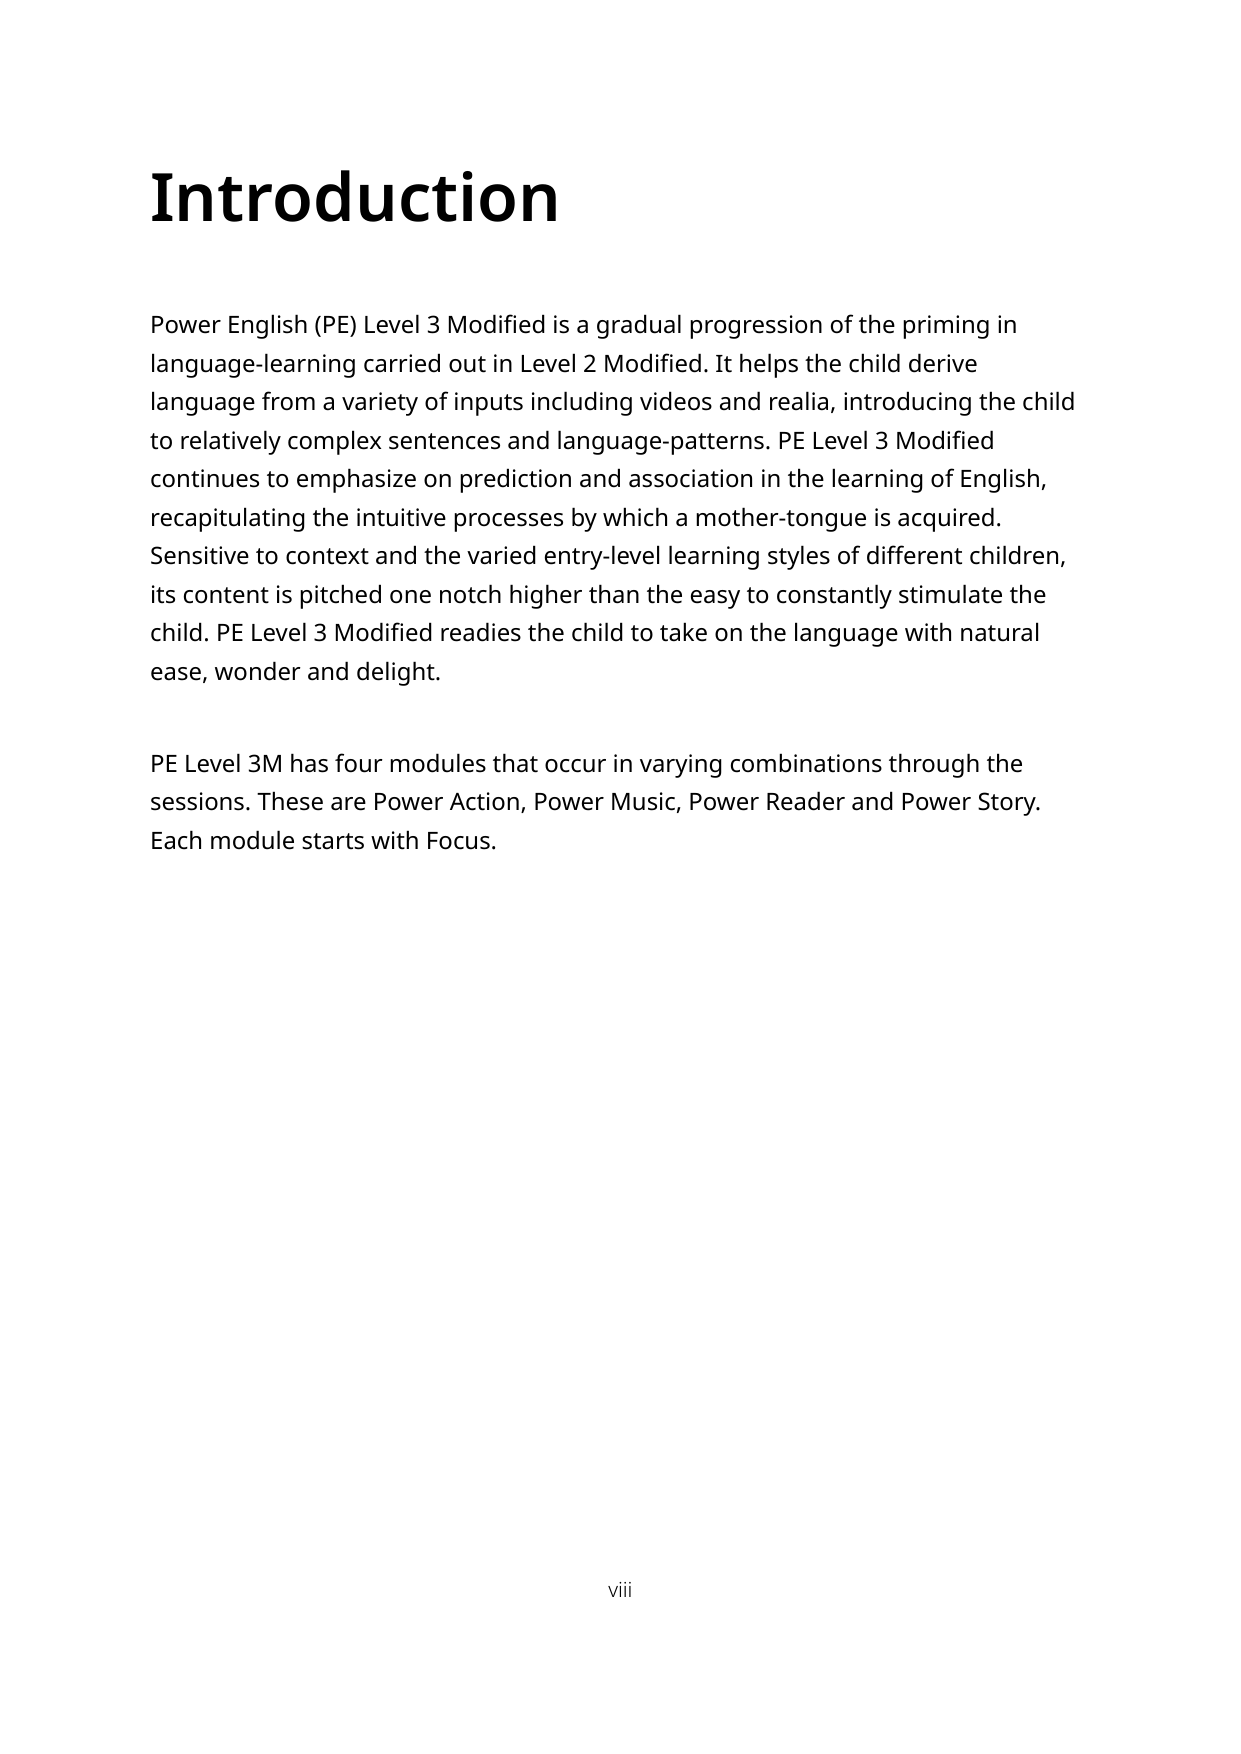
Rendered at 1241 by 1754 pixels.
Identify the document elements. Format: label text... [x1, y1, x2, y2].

text PE Level 3M has four modules that occur in varying combinations through the sessions. These are Power Action, Power Music, Power Reader and Power Story. Each module starts with Focus. [150, 747, 1091, 856]
subtitle Introduction [150, 150, 1091, 241]
text Power English (PE) Level 3 Modified is a gradual progression of the priming in language-learning carried out in Level 2 Modified. It helps the child derive language from a variety of inputs including videos and realia, introducing the child to relatively complex sentences and language-patterns. PE Level 3 Modified continues to emphasize on prediction and association in the learning of English, recapitulating the intuitive processes by which a mother-tongue is acquired. Sensitive to context and the varied entry-level learning styles of different children, its content is pitched one notch higher than the easy to constantly stimulate the child. PE Level 3 Modified readies the child to take on the language with natural ease, wonder and delight. [150, 308, 1091, 687]
